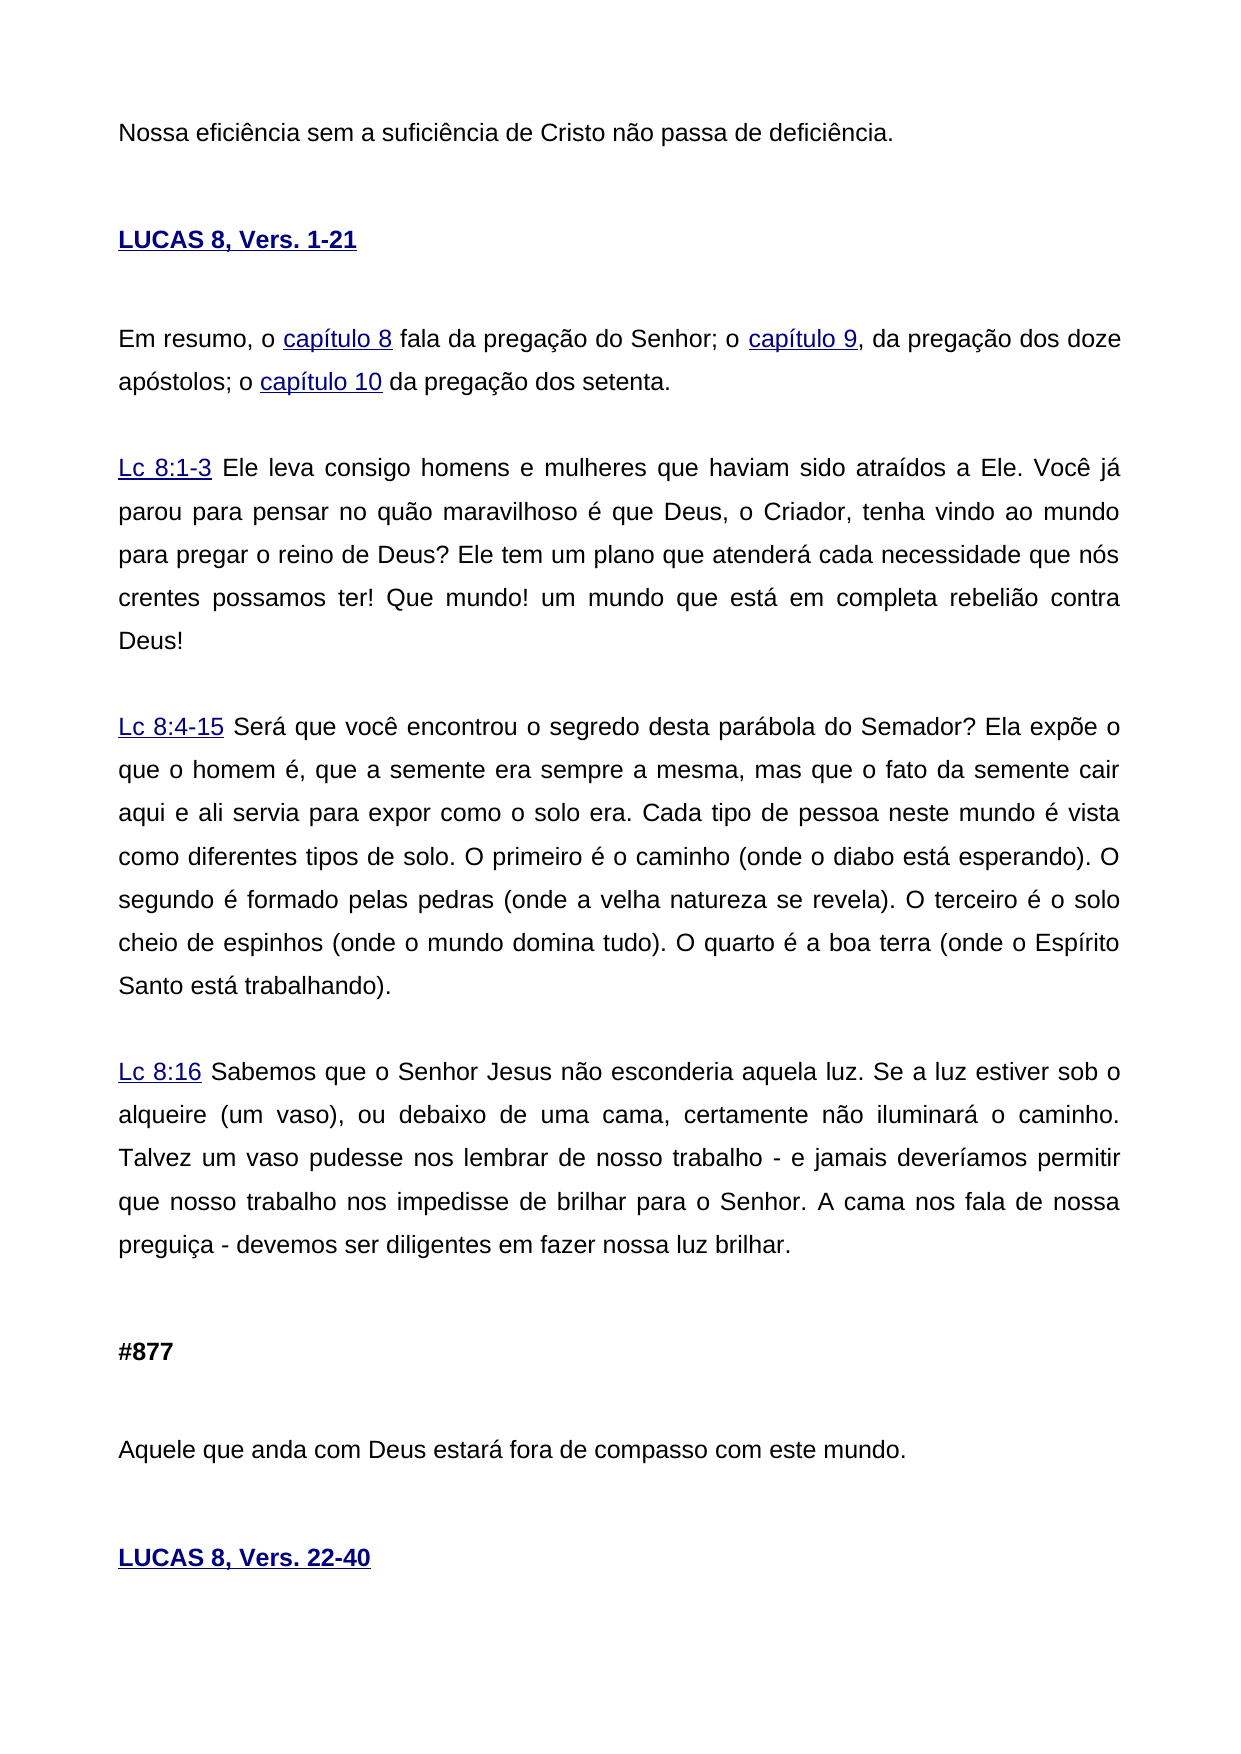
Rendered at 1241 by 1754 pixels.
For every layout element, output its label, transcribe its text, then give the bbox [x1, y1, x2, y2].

text Nossa eficiência sem a suficiência de Cristo não passa de deficiência. [118, 118, 1122, 147]
text Em resumo, o capítulo 8 fala da pregação do Senhor; o capítulo 9, da pregação dos doze apóstolos; o capítulo 10 da pregação dos setenta. [118, 324, 1122, 396]
text Lc 8:1-3 Ele leva consigo homens e mulheres que haviam sido atraídos a Ele. Você já parou para pensar no quão maravilhoso é que Deus, o Criador, tenha vindo ao mundo para pregar o reino de Deus? Ele tem um plano que atenderá cada necessidade que nós crentes possamos ter! Que mundo! um mundo que está em completa rebelião contra Deus! [118, 453, 1122, 654]
text Lc 8:4-15 Será que você encontrou o segredo desta parábola do Semador? Ela expõe o que o homem é, que a semente era sempre a mesma, mas que o fato da semente cair aqui e ali servia para expor como o solo era. Cada tipo de pessoa neste mundo é vista como diferentes tipos de solo. O primeiro é o caminho (onde o diabo está esperando). O segundo é formado pelas pedras (onde a velha natureza se revela). O terceiro é o solo cheio de espinhos (onde o mundo domina tudo). O quarto é a boa terra (onde o Espírito Santo está trabalhando). [118, 712, 1122, 999]
subtitle LUCAS 8, Vers. 1-21 [118, 225, 1122, 254]
subtitle #877 [118, 1337, 1122, 1365]
text Lc 8:16 Sabemos que o Senhor Jesus não esconderia aquela luz. Se a luz estiver sob o alqueire (um vaso), ou debaixo de uma cama, certamente não iluminará o caminho. Talvez um vaso pudesse nos lembrar de nosso trabalho - e jamais deveríamos permitir que nosso trabalho nos impedisse de brilhar para o Senhor. A cama nos fala de nossa preguiça - devemos ser diligentes em fazer nossa luz brilhar. [118, 1057, 1122, 1258]
text Aquele que anda com Deus estará fora de compasso com este mundo. [118, 1435, 1122, 1464]
subtitle LUCAS 8, Vers. 22-40 [118, 1542, 1122, 1571]
